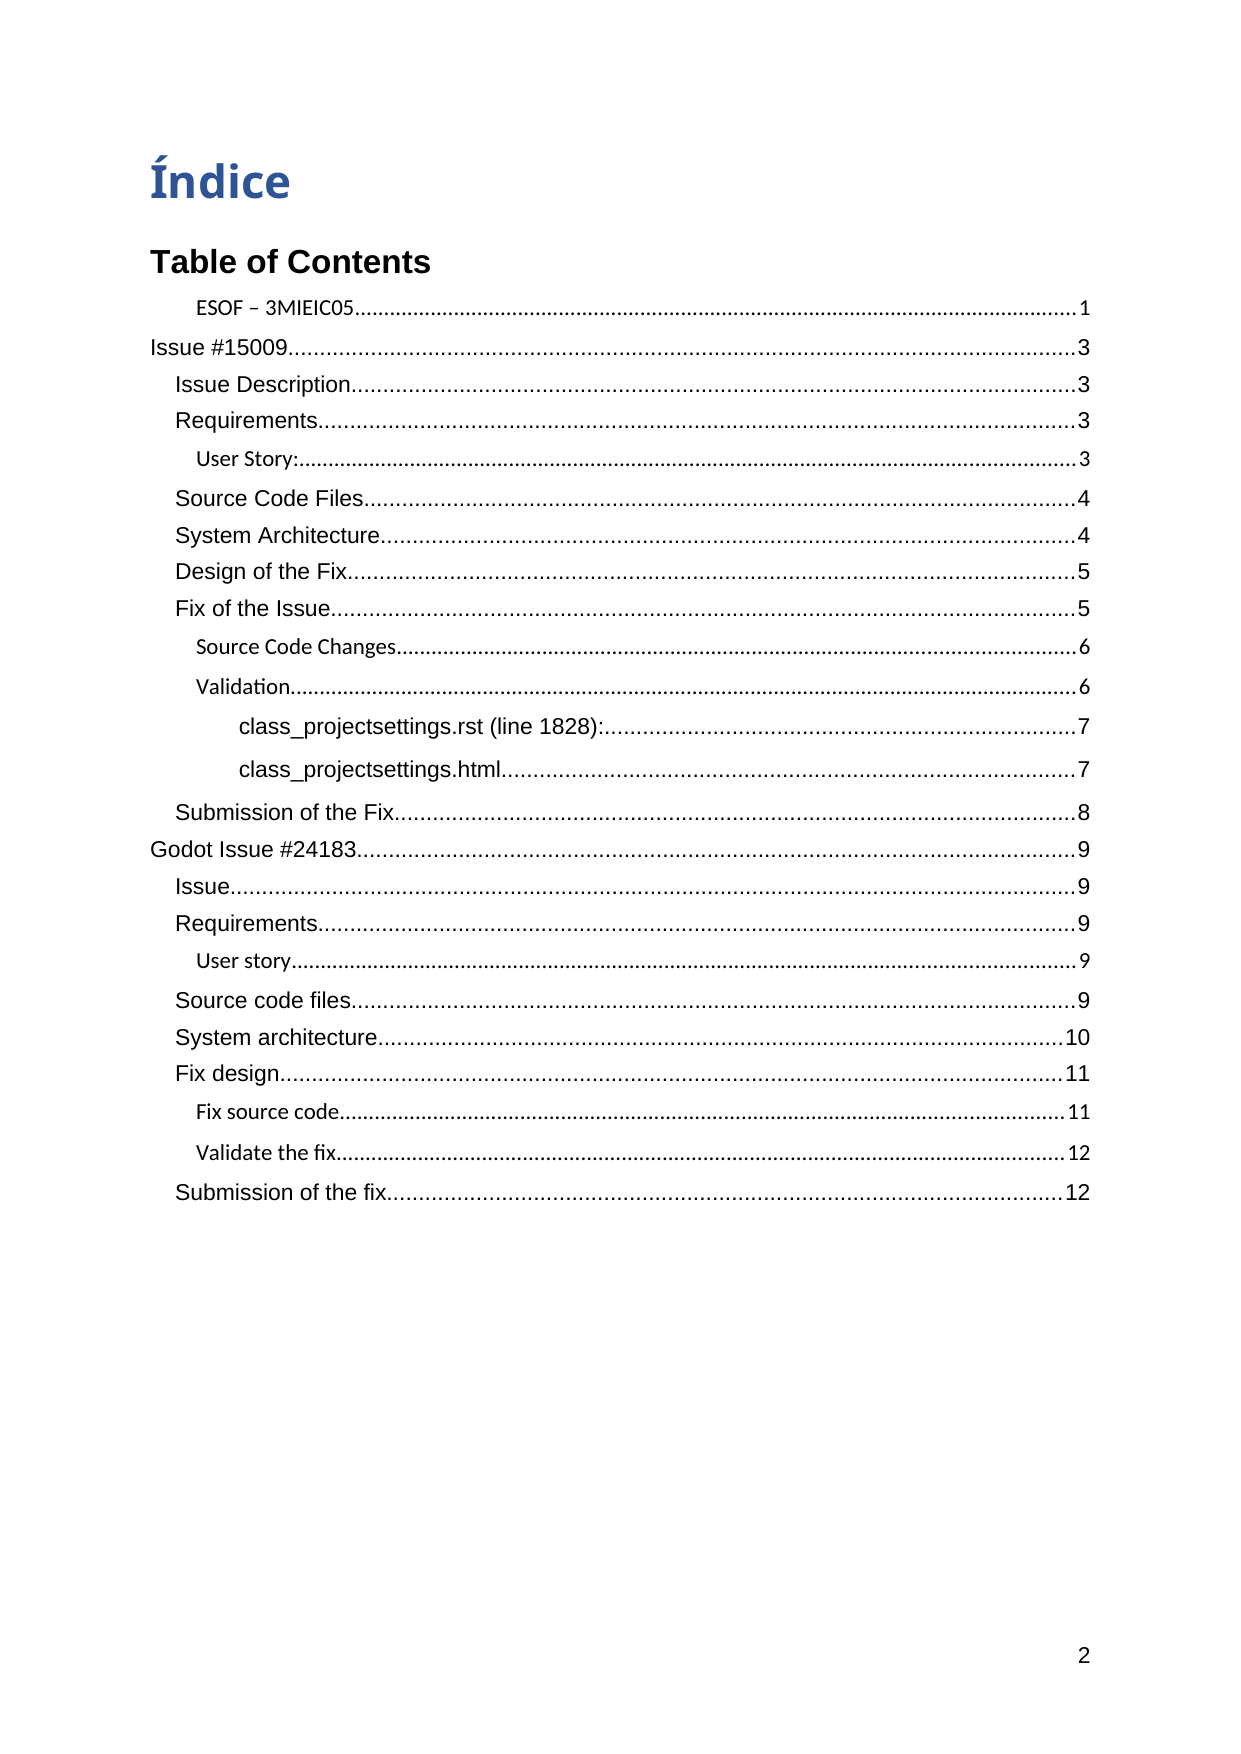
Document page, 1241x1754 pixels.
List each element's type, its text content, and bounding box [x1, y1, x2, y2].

text Issue #15009 3 [150, 334, 1090, 360]
text Validation 6 [196, 672, 1090, 701]
text Submission of the fix 12 [175, 1178, 1090, 1205]
text Design of the Fix 5 [175, 558, 1090, 585]
text Source Code Changes 6 [196, 632, 1090, 660]
text System architecture 10 [175, 1024, 1090, 1050]
text class_projectsettings.html 7 [238, 756, 1090, 782]
text Submission of the Fix 8 [175, 799, 1090, 826]
text class_projectsettings.rst (line 1828): 7 [238, 713, 1090, 739]
text User story 9 [196, 946, 1090, 974]
text Source code files 9 [175, 987, 1090, 1013]
text Godot Issue #24183 9 [150, 836, 1090, 862]
text Requirements 3 [175, 407, 1090, 434]
text Validate the fix 12 [196, 1138, 1090, 1166]
text Fix design 11 [175, 1060, 1090, 1087]
subtitle Índice [150, 150, 1090, 212]
text System Architecture 4 [175, 522, 1090, 548]
text User Story: 3 [196, 444, 1090, 472]
text Issue 9 [175, 873, 1090, 899]
text ESOF – 3MIEIC05 1 [196, 293, 1090, 321]
text Requirements 9 [175, 909, 1090, 936]
text Source Code Files 4 [175, 485, 1090, 511]
subtitle Table of Contents [150, 242, 1090, 281]
text Fix of the Issue 5 [175, 595, 1090, 621]
text Issue Description 3 [175, 371, 1090, 397]
text Fix source code 11 [196, 1097, 1090, 1125]
